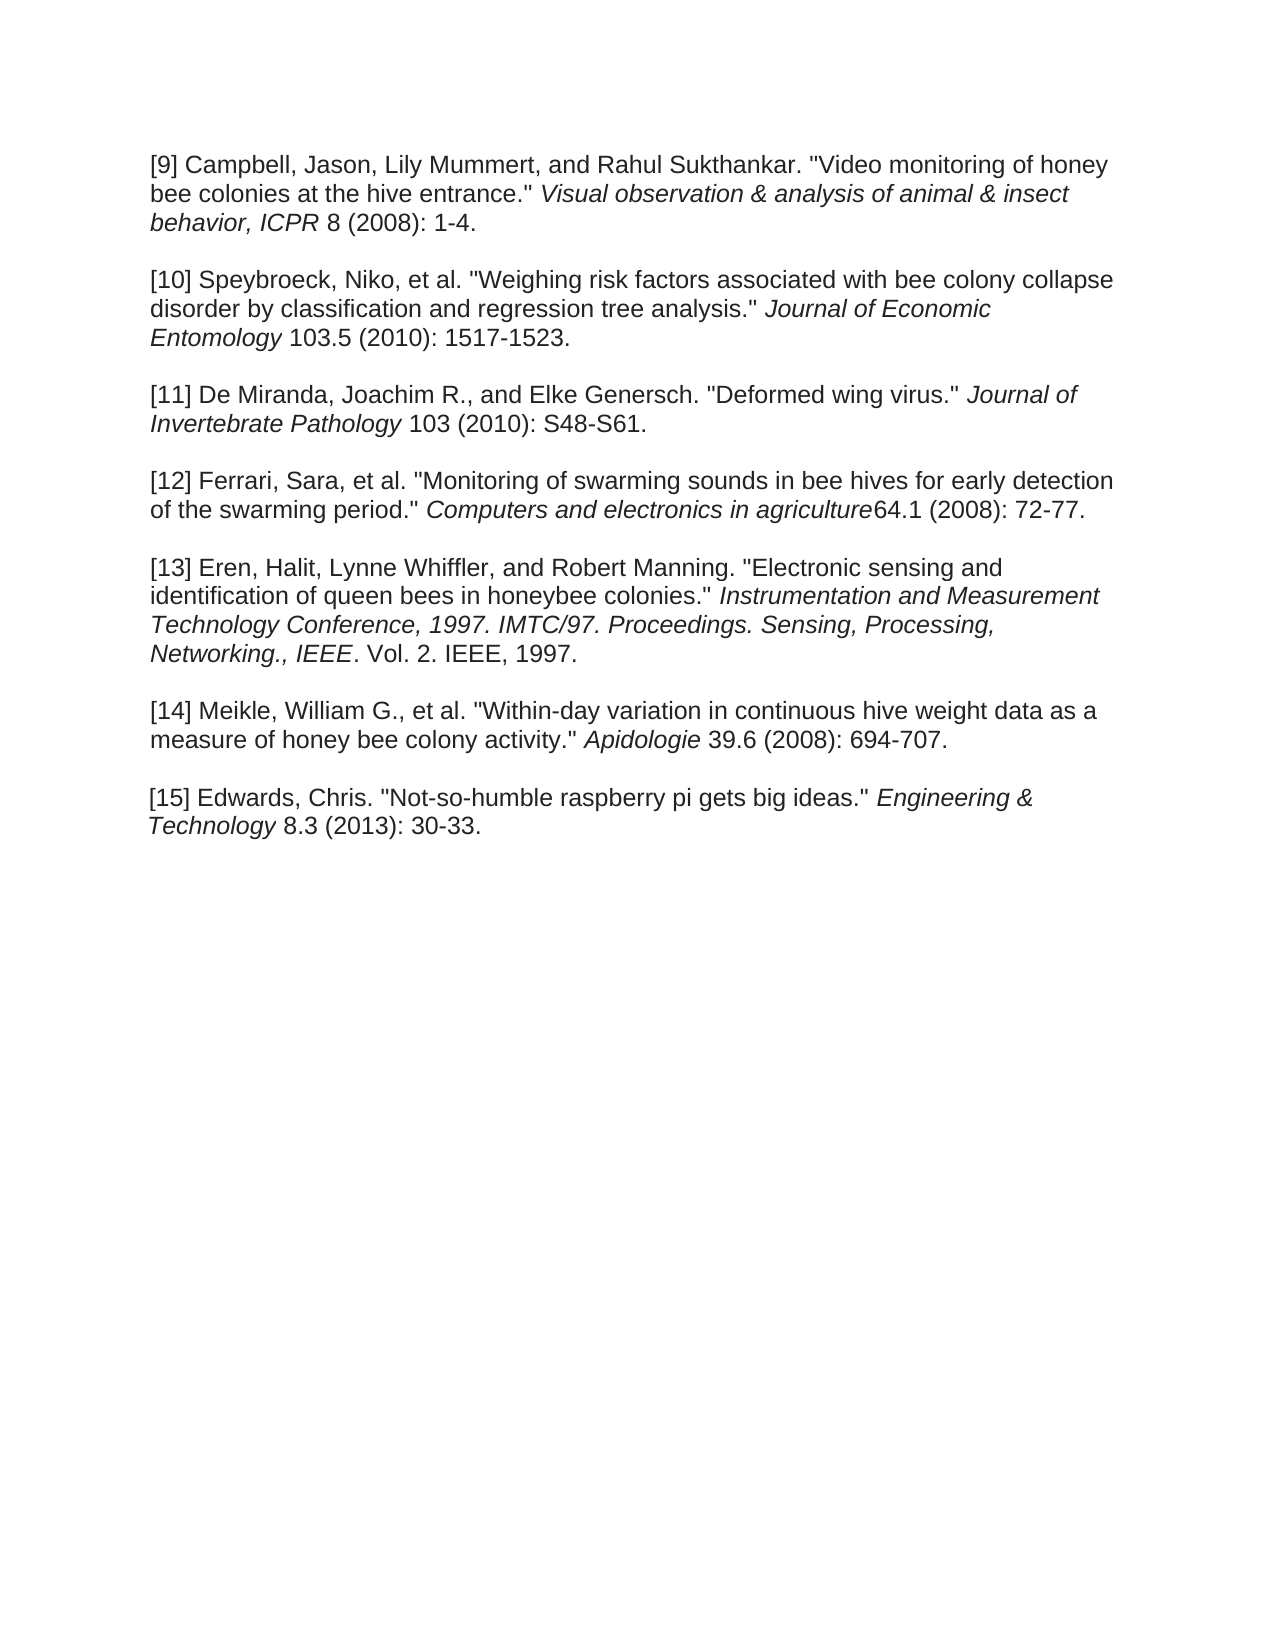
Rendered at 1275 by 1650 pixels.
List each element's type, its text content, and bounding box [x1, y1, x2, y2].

text [14] Meikle, William G., et al. "Within-day variation in continuous hive weight data as a measure of honey bee colony activity." Apidologie 39.6 (2008): 694-707. [150, 696, 1125, 754]
text [10] Speybroeck, Niko, et al. "Weighing risk factors associated with bee colony collapse disorder by classification and regression tree analysis." Journal of Economic Entomology 103.5 (2010): 1517-1523. [150, 265, 1125, 351]
text [13] Eren, Halit, Lynne Whiffler, and Robert Manning. "Electronic sensing and identification of queen bees in honeybee colonies." Instrumentation and Measurement Technology Conference, 1997. IMTC/97. Proceedings. Sensing, Processing, Networking., IEEE. Vol. 2. IEEE, 1997. [150, 552, 1125, 667]
text [9] Campbell, Jason, Lily Mummert, and Rahul Sukthankar. "Video monitoring of honey bee colonies at the hive entrance." Visual observation & analysis of animal & insect behavior, ICPR 8 (2008): 1-4. [150, 150, 1125, 236]
text [12] Ferrari, Sara, et al. "Monitoring of swarming sounds in bee hives for early detection of the swarming period." Computers and electronics in agriculture64.1 (2008): 72-77. [150, 466, 1125, 524]
text [11] De Miranda, Joachim R., and Elke Genersch. "Deformed wing virus." Journal of Invertebrate Pathology 103 (2010): S48-S61. [150, 380, 1125, 437]
text [15] Edwards, Chris. "Not-so-humble raspberry pi gets big ideas." Engineering & Technology 8.3 (2013): 30-33. [147, 782, 1125, 840]
